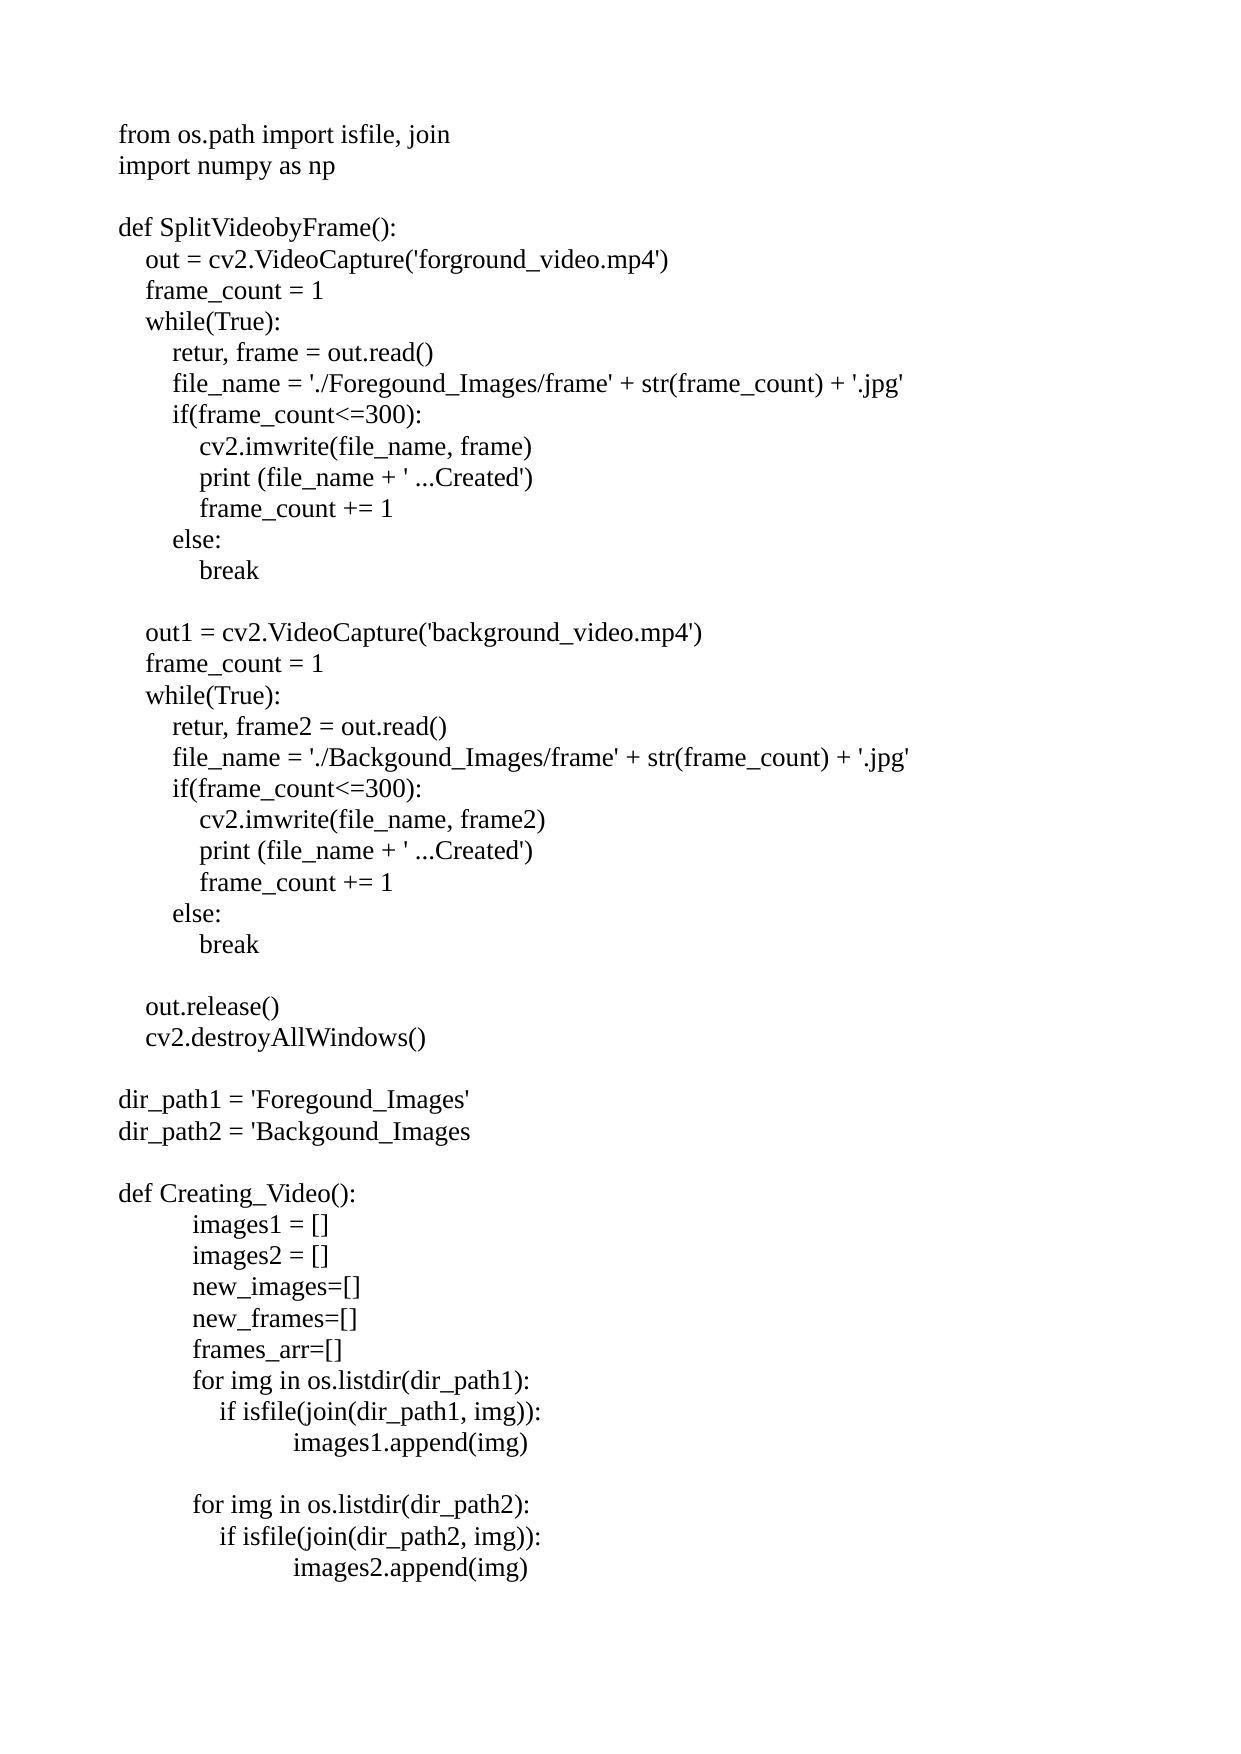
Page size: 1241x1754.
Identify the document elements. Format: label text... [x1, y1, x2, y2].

text cv2.destroyAllWindows() [118, 1021, 1122, 1052]
text print (file_name + ' ...Created') [118, 461, 1122, 492]
text frame_count = 1 [118, 274, 1122, 305]
text else: [118, 523, 1122, 554]
text cv2.imwrite(file_name, frame) [118, 429, 1122, 461]
text if isfile(join(dir_path2, img)): [118, 1520, 1122, 1551]
text if(frame_count<=300): [118, 772, 1122, 803]
text retur, frame2 = out.read() [118, 710, 1122, 741]
text images2.append(img) [118, 1551, 1122, 1582]
text for img in os.listdir(dir_path1): [118, 1364, 1122, 1395]
text def Creating_Video(): [118, 1177, 1122, 1208]
text break [118, 928, 1122, 959]
text retur, frame = out.read() [118, 336, 1122, 367]
text out = cv2.VideoCapture('forground_video.mp4') [118, 243, 1122, 274]
text frame_count = 1 [118, 648, 1122, 679]
text frames_arr=[] [118, 1333, 1122, 1364]
text file_name = './Backgound_Images/frame' + str(frame_count) + '.jpg' [118, 741, 1122, 772]
text images1 = [] [118, 1208, 1122, 1239]
text break [118, 554, 1122, 585]
text else: [118, 897, 1122, 928]
text dir_path2 = 'Backgound_Images [118, 1115, 1122, 1146]
text images2 = [] [118, 1239, 1122, 1271]
text while(True): [118, 679, 1122, 710]
text from os.path import isfile, join [118, 118, 1122, 149]
text dir_path1 = 'Foregound_Images' [118, 1084, 1122, 1115]
text cv2.imwrite(file_name, frame2) [118, 803, 1122, 834]
text images1.append(img) [118, 1426, 1122, 1457]
text out1 = cv2.VideoCapture('background_video.mp4') [118, 616, 1122, 648]
text file_name = './Foregound_Images/frame' + str(frame_count) + '.jpg' [118, 367, 1122, 398]
text out.release() [118, 990, 1122, 1021]
text new_frames=[] [118, 1302, 1122, 1333]
text for img in os.listdir(dir_path2): [118, 1488, 1122, 1520]
text def SplitVideobyFrame(): [118, 212, 1122, 243]
text frame_count += 1 [118, 866, 1122, 897]
text while(True): [118, 305, 1122, 336]
text print (file_name + ' ...Created') [118, 834, 1122, 866]
text if isfile(join(dir_path1, img)): [118, 1395, 1122, 1426]
text if(frame_count<=300): [118, 398, 1122, 429]
text import numpy as np [118, 149, 1122, 180]
text new_images=[] [118, 1271, 1122, 1302]
text frame_count += 1 [118, 492, 1122, 523]
